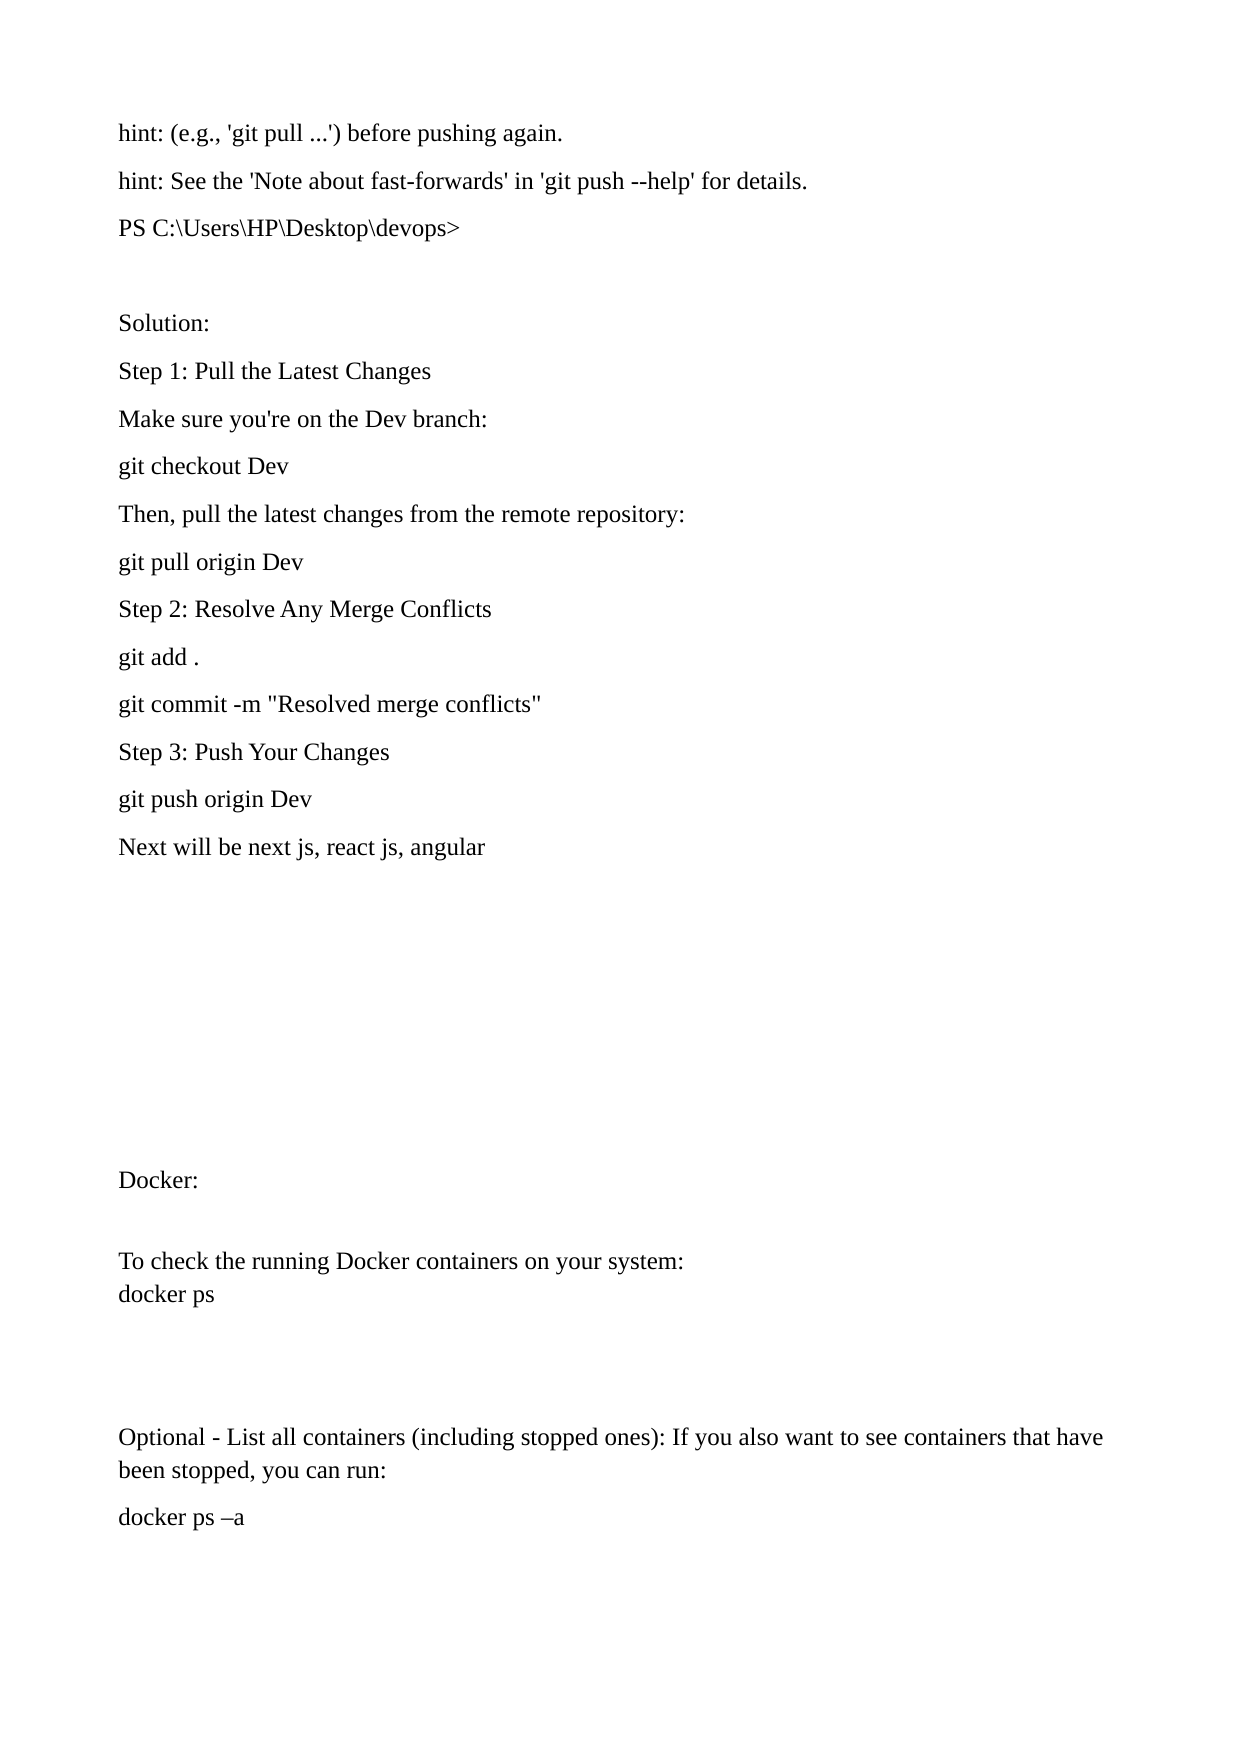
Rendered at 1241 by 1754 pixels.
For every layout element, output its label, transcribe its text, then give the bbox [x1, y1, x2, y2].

text git commit -m "Resolved merge conflicts" [118, 689, 1122, 718]
text hint: See the 'Note about fast-forwards' in 'git push --help' for details. [118, 166, 1122, 194]
text Solution: [118, 308, 1122, 337]
text Step 3: Push Your Changes [118, 737, 1122, 766]
text hint: (e.g., 'git pull ...') before pushing again. [118, 118, 1122, 147]
text git push origin Dev [118, 784, 1122, 813]
text Then, pull the latest changes from the remote repository: [118, 499, 1122, 528]
text Next will be next js, react js, angular [118, 832, 1122, 861]
text git checkout Dev [118, 451, 1122, 480]
text Make sure you're on the Dev branch: [118, 404, 1122, 432]
text Step 2: Resolve Any Merge Conflicts [118, 594, 1122, 623]
text git add . [118, 642, 1122, 671]
text docker ps –a [118, 1502, 1122, 1564]
text Docker: [118, 1165, 1122, 1194]
text To check the running Docker containers on your system: docker ps [118, 1213, 1122, 1308]
text Step 1: Pull the Latest Changes [118, 356, 1122, 385]
text PS C:\Users\HP\Desktop\devops> [118, 213, 1122, 242]
text git pull origin Dev [118, 547, 1122, 575]
text Optional - List all containers (including stopped ones): If you also want to see containers that have been stopped, you can run: [118, 1422, 1122, 1484]
